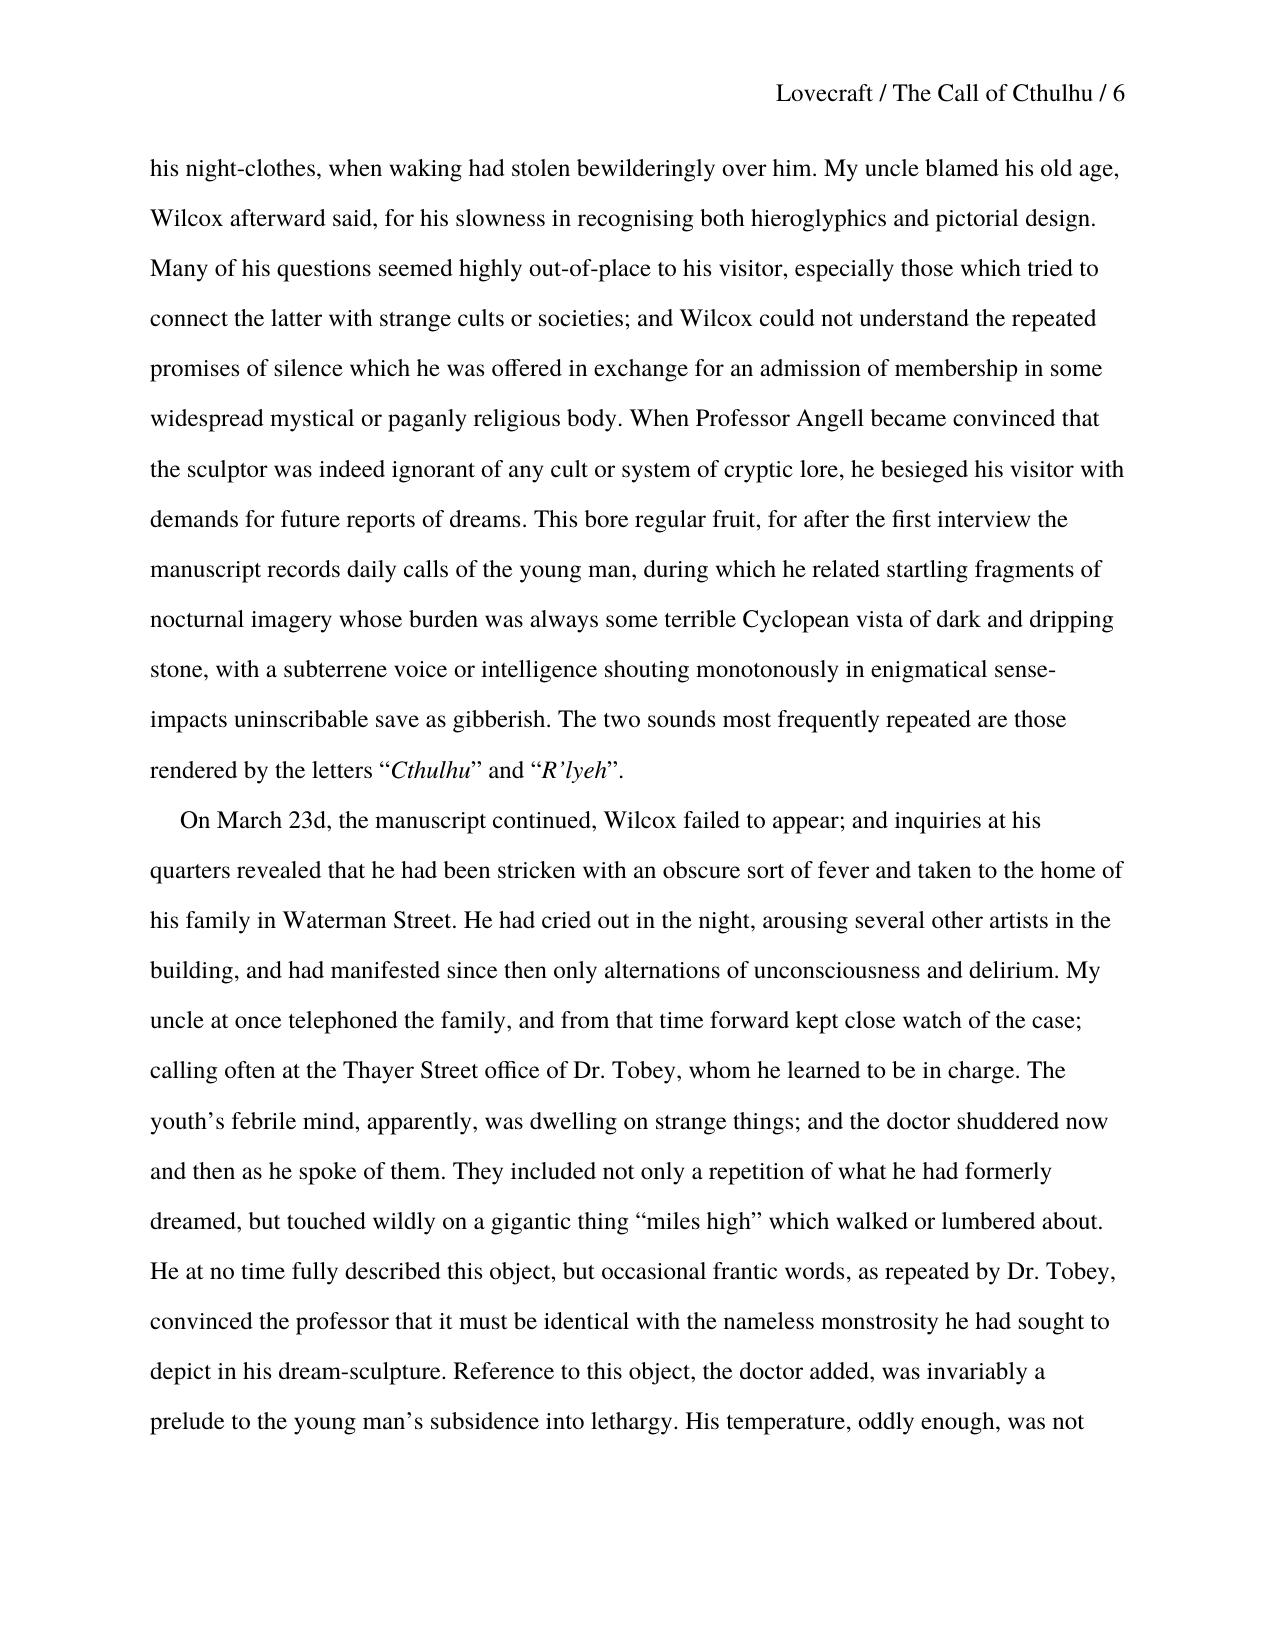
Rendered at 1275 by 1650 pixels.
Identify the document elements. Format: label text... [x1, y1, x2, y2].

text On March 23d, the manuscript continued, Wilcox failed to appear; and inquiries at his quarters revealed that he had been stricken with an obscure sort of fever and taken to the home of his family in Waterman Street. He had cried out in the night, arousing several other artists in the building, and had manifested since then only alternations of unconsciousness and delirium. My uncle at once telephoned the family, and from that time forward kept close watch of the case; calling often at the Thayer Street office of Dr. Tobey, whom he learned to be in charge. The youth’s febrile mind, apparently, was dwelling on strange things; and the doctor shuddered now and then as he spoke of them. They included not only a repetition of what he had formerly dreamed, but touched wildly on a gigantic thing “miles high” which walked or lumbered about. He at no time fully described this object, but occasional frantic words, as repeated by Dr. Tobey, convinced the professor that it must be identical with the nameless monstrosity he had sought to depict in his dream-sculpture. Reference to this object, the doctor added, was invariably a prelude to the young man’s subsidence into lethargy. His temperature, oddly enough, was not [150, 802, 1125, 1437]
text his night-clothes, when waking had stolen bewilderingly over him. My uncle blamed his old age, Wilcox afterward said, for his slowness in recognising both hieroglyphics and pictorial design. Many of his questions seemed highly out-of-place to his visitor, especially those which tried to connect the latter with strange cults or societies; and Wilcox could not understand the repeated promises of silence which he was offered in exchange for an admission of membership in some widespread mystical or paganly religious body. When Professor Angell became convinced that the sculptor was indeed ignorant of any cult or system of cryptic lore, he besieged his visitor with demands for future reports of dreams. This bore regular fruit, for after the first interview the manuscript records daily calls of the young man, during which he related startling fragments of nocturnal imagery whose burden was always some terrible Cyclopean vista of dark and dripping stone, with a subterrene voice or intelligence shouting monotonously in enigmatical sense-impacts uninscribable save as gibberish. The two sounds most frequently repeated are those rendered by the letters “Cthulhu” and “R’lyeh”. [150, 150, 1125, 785]
